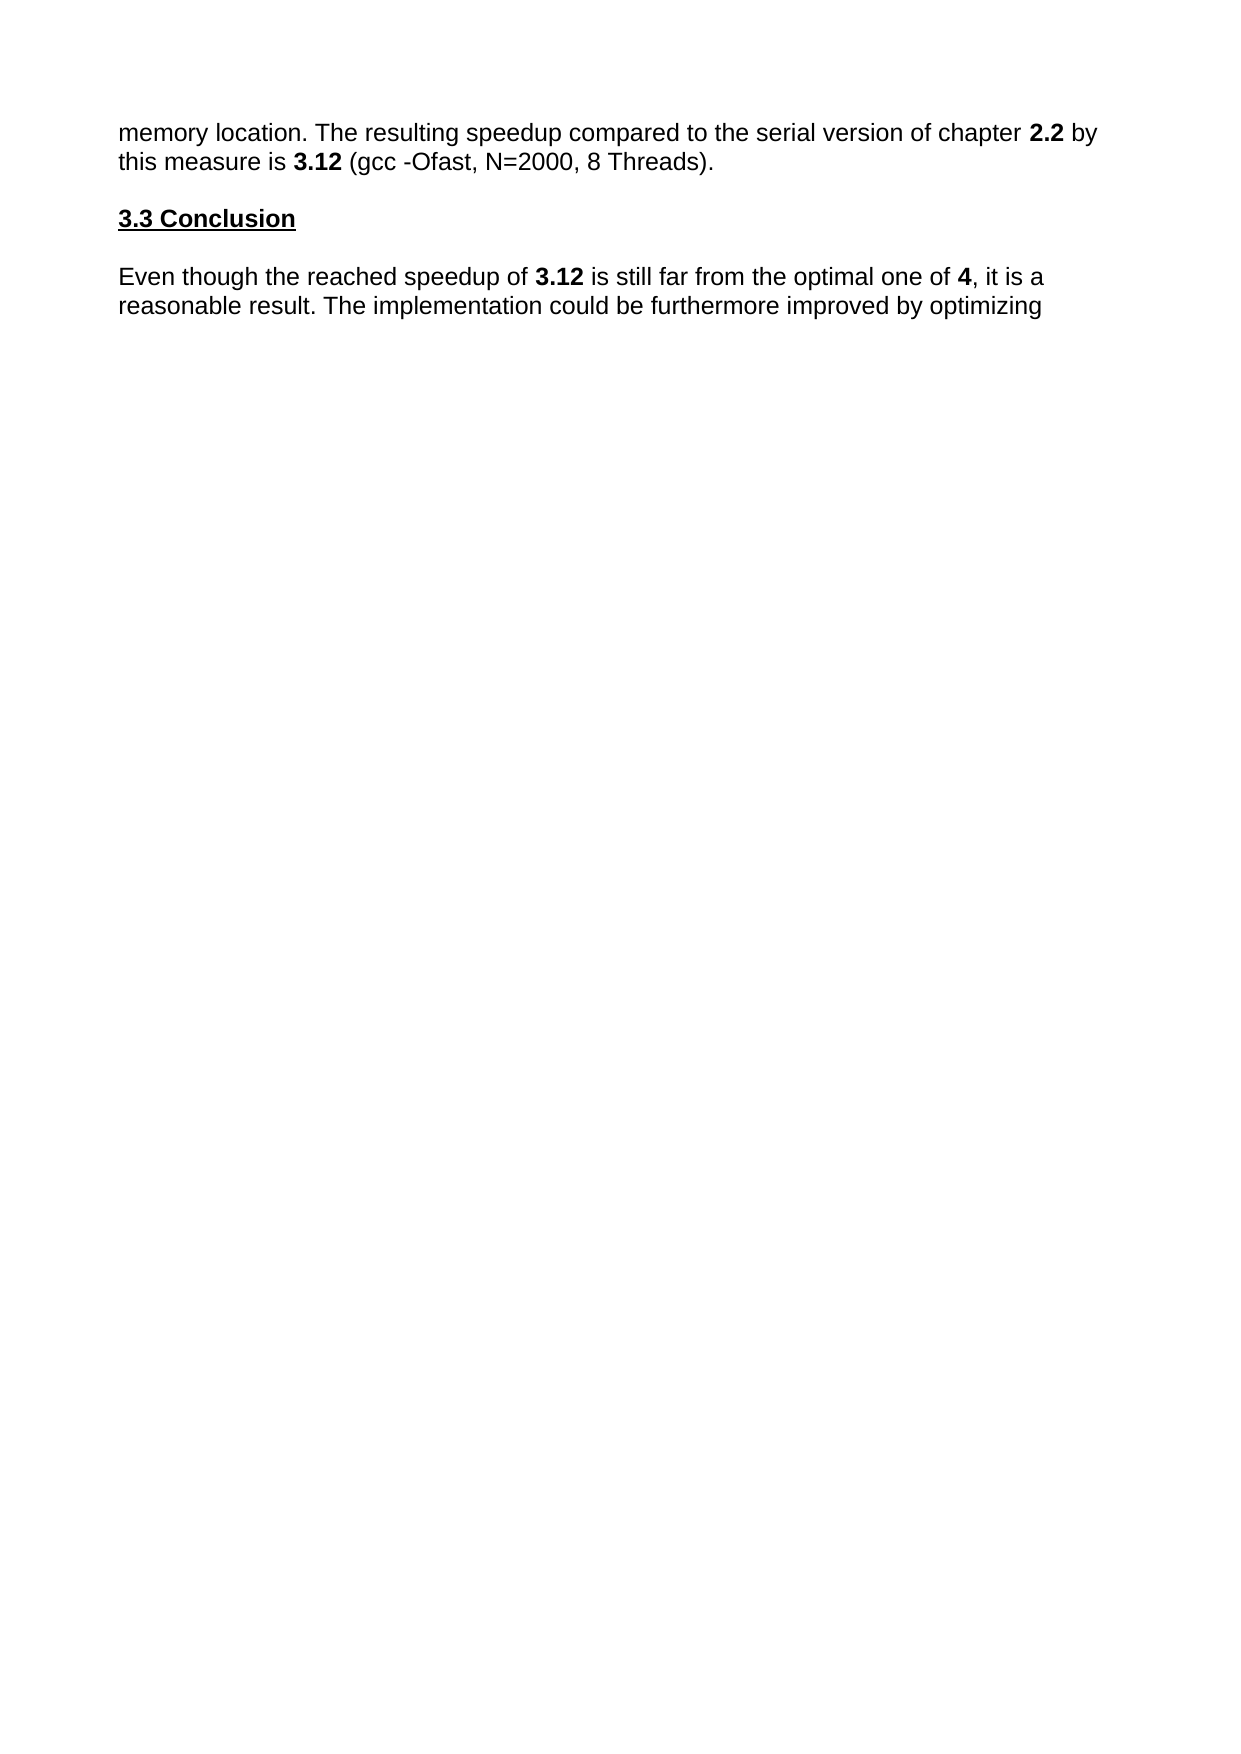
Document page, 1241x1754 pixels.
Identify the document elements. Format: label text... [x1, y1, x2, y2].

text 3.3 Conclusion [118, 204, 1122, 233]
text memory location. The resulting speedup compared to the serial version of chapter 2.2 by this measure is 3.12 (gcc -Ofast, N=2000, 8 Threads). [118, 118, 1122, 176]
text Even though the reached speedup of 3.12 is still far from the optimal one of 4, it is a reasonable result. The implementation could be furthermore improved by optimizing [118, 262, 1122, 319]
